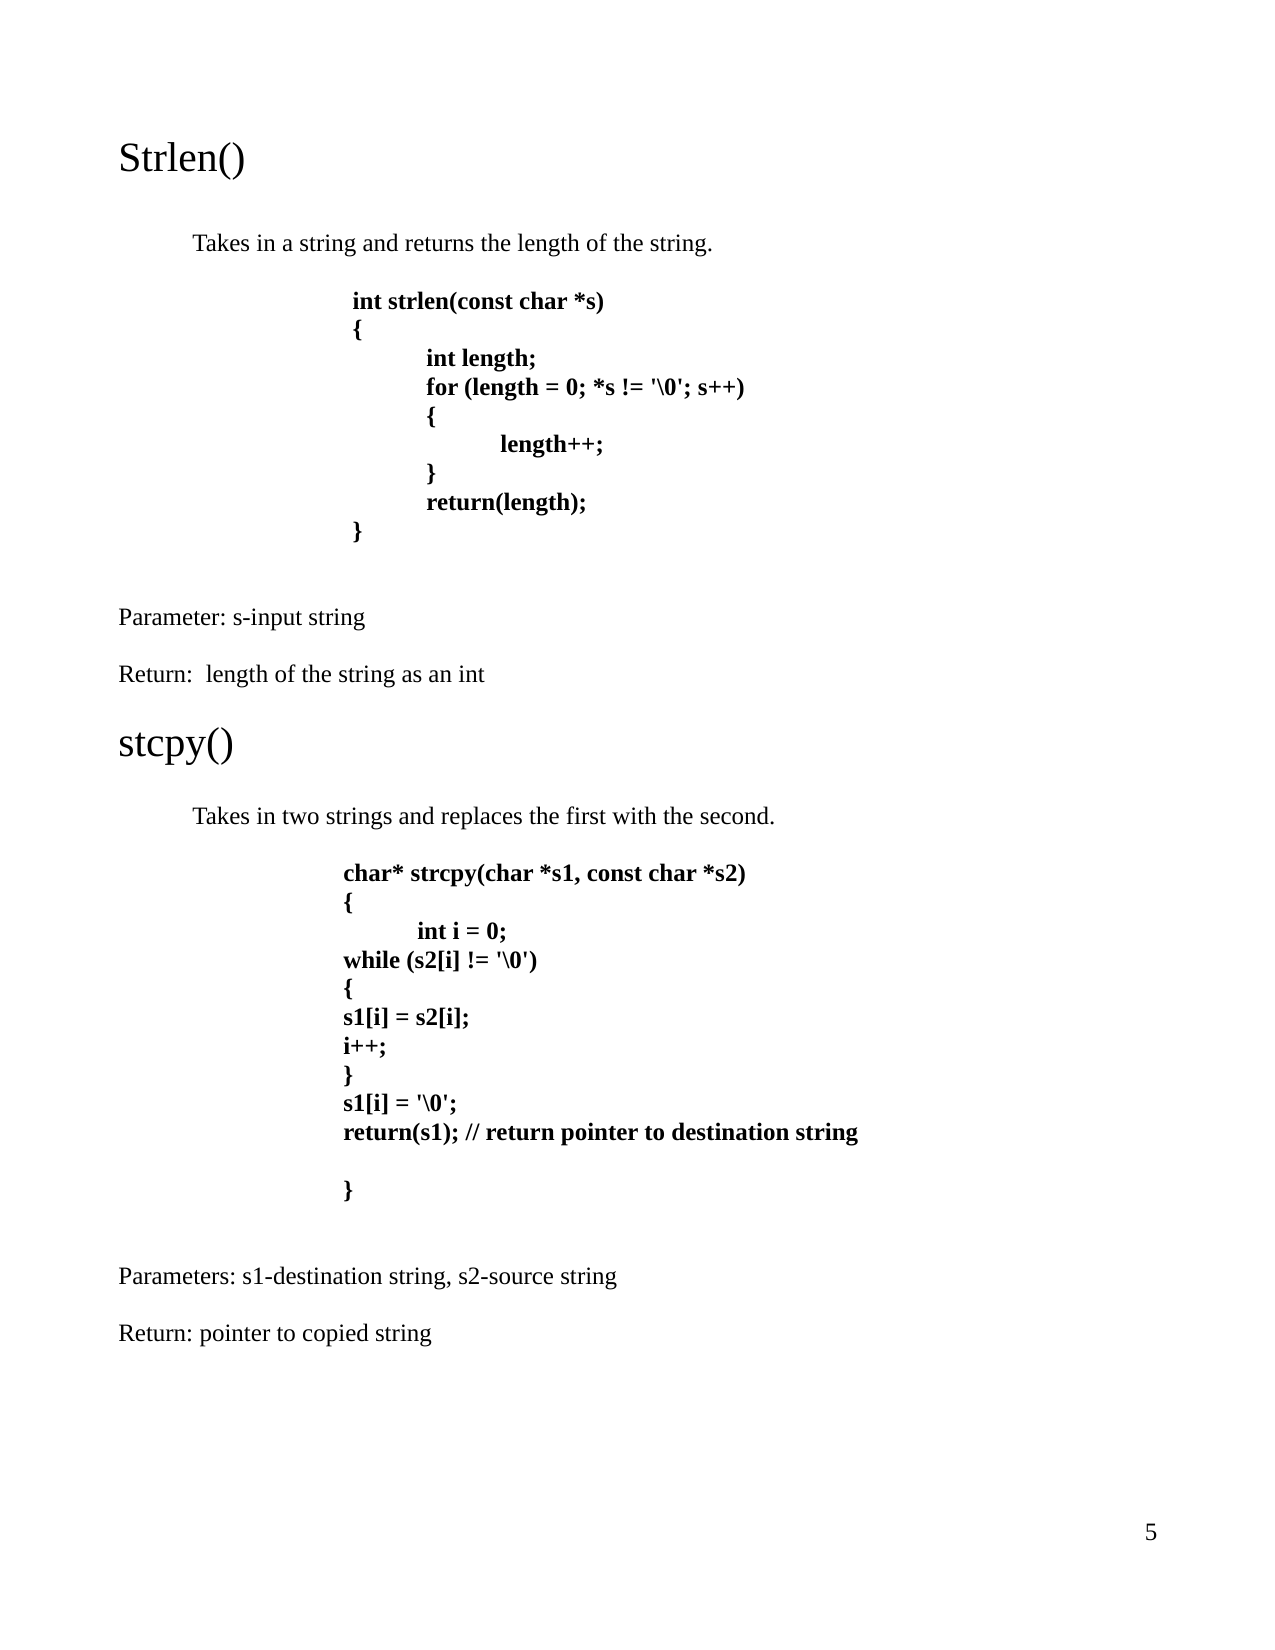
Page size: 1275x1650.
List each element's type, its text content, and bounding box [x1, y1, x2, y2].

text length++; [352, 429, 1157, 458]
text Return: length of the string as an int [118, 659, 1157, 688]
text s1[i] = '\0'; [343, 1088, 1157, 1117]
text Strlen() [118, 132, 1157, 180]
text int strlen(const char *s) [352, 286, 1157, 314]
text Parameter: s-input string [118, 602, 1157, 631]
text char* strcpy(char *s1, const char *s2) [343, 858, 1157, 887]
text for (length = 0; *s != '\0'; s++) [352, 372, 1157, 401]
text stcpy() [118, 717, 1157, 765]
text return(length); [352, 487, 1157, 516]
text { [352, 314, 1157, 343]
text } [343, 1175, 1157, 1203]
text Takes in two strings and replaces the first with the second. [118, 801, 1157, 830]
text Return: pointer to copied string [118, 1318, 1157, 1347]
text i++; [343, 1031, 1157, 1060]
text while (s2[i] != '\0') [343, 945, 1157, 973]
text int length; [352, 343, 1157, 372]
text Takes in a string and returns the length of the string. [118, 228, 1157, 257]
text { [343, 973, 1157, 1002]
text return(s1); // return pointer to destination string [343, 1117, 1157, 1146]
text } [352, 516, 1157, 544]
text { [343, 887, 1157, 916]
text Parameters: s1-destination string, s2-source string [118, 1261, 1157, 1290]
text s1[i] = s2[i]; [343, 1002, 1157, 1031]
text } [352, 458, 1157, 487]
text int i = 0; [343, 916, 1157, 945]
text { [352, 401, 1157, 429]
text } [343, 1060, 1157, 1088]
